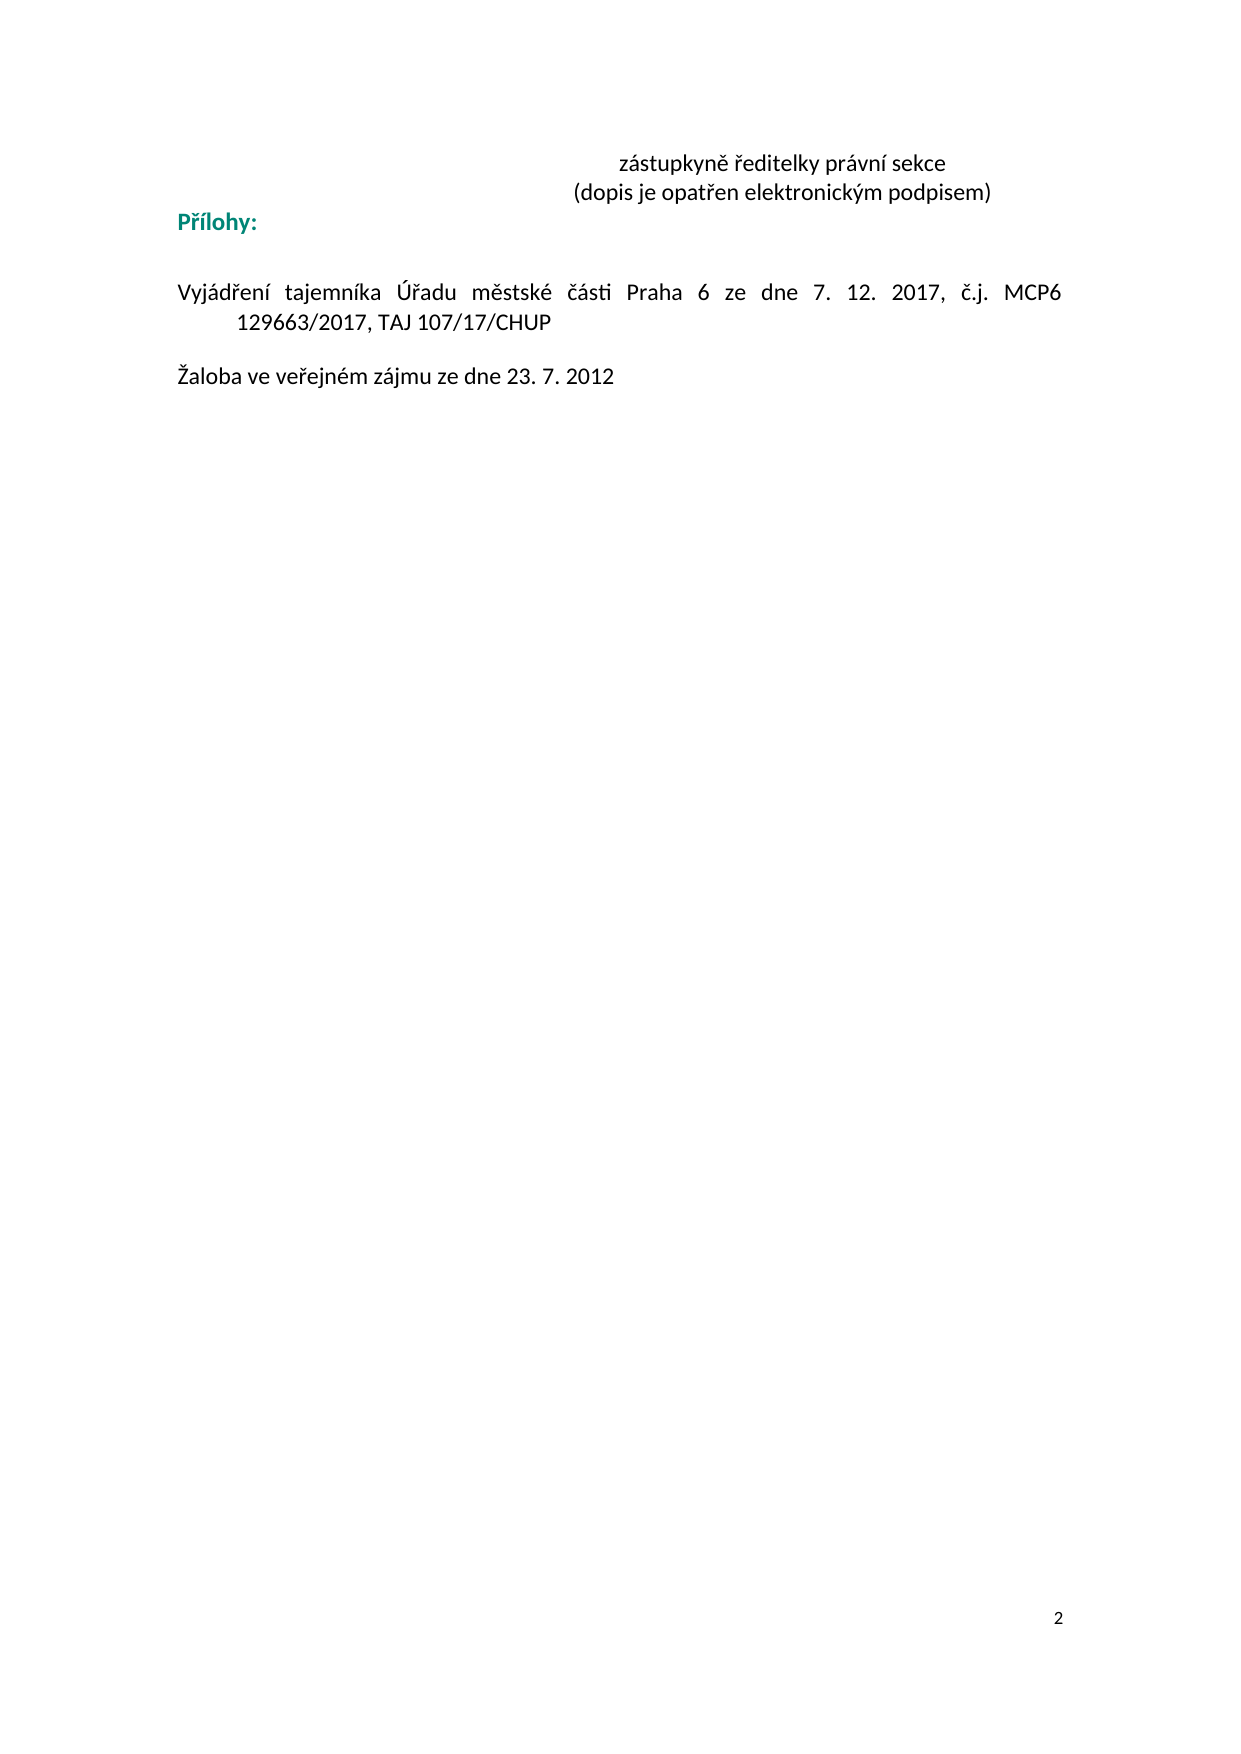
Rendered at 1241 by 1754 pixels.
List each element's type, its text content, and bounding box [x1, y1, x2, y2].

text zástupkyně ředitelky právní sekce [502, 148, 1063, 177]
text (dopis je opatřen elektronickým podpisem) [502, 177, 1063, 206]
text Vyjádření tajemníka Úřadu městské části Praha 6 ze dne 7. 12. 2017, č.j. MCP6 129663/2017, TAJ 107/17/CHUP [177, 277, 1063, 336]
subtitle Přílohy: [177, 206, 1063, 237]
text Žaloba ve veřejném zájmu ze dne 23. 7. 2012 [177, 361, 1063, 390]
